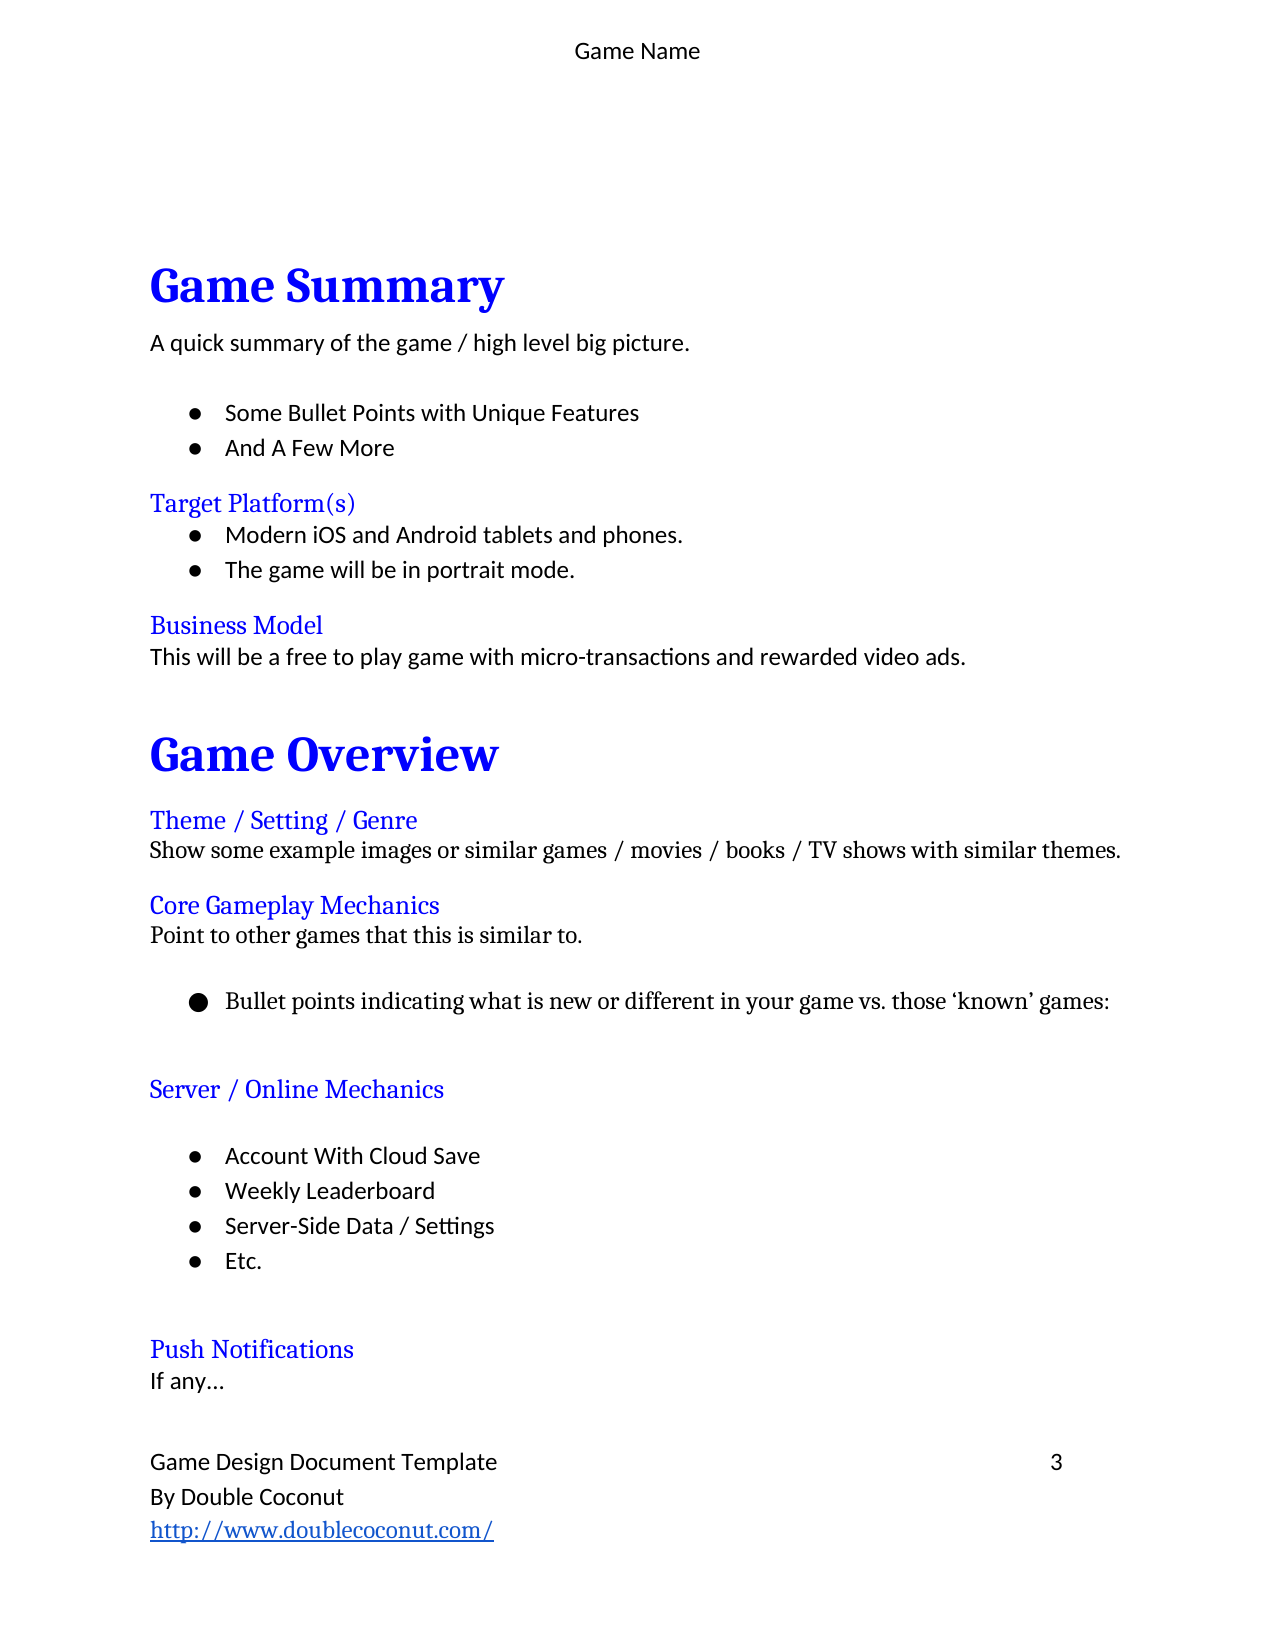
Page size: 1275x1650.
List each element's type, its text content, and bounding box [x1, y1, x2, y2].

text Point to other games that this is similar to. [150, 921, 1125, 950]
subtitle Push Notifications [150, 1334, 1125, 1365]
list Account With Cloud Save [187, 1140, 1125, 1171]
text A quick summary of the game / high level big picture. [150, 327, 1125, 358]
list Etc. [187, 1245, 1125, 1276]
subtitle Theme / Setting / Genre [150, 805, 1125, 836]
list And A Few More [187, 432, 1125, 463]
list Weekly Leaderboard [187, 1175, 1125, 1206]
subtitle Game Overview [150, 726, 1125, 784]
list Some Bullet Points with Unique Features [187, 397, 1125, 428]
text If any... [150, 1365, 1125, 1396]
list Bullet points indicating what is new or different in your game vs. those ‘known’ games: [187, 987, 1125, 1016]
subtitle Core Gameplay Mechanics [150, 890, 1125, 921]
text Show some example images or similar games / movies / books / TV shows with similar themes. [150, 836, 1125, 865]
subtitle Target Platform(s) [150, 488, 1125, 519]
list The game will be in portrait mode. [187, 554, 1125, 585]
subtitle Game Summary [150, 257, 1125, 315]
subtitle Server / Online Mechanics [150, 1074, 1125, 1105]
text This will be a free to play game with micro-transactions and rewarded video ads. [150, 641, 1125, 672]
list Server-Side Data / Settings [187, 1210, 1125, 1241]
subtitle Business Model [150, 610, 1125, 641]
list Modern iOS and Android tablets and phones. [187, 519, 1125, 550]
